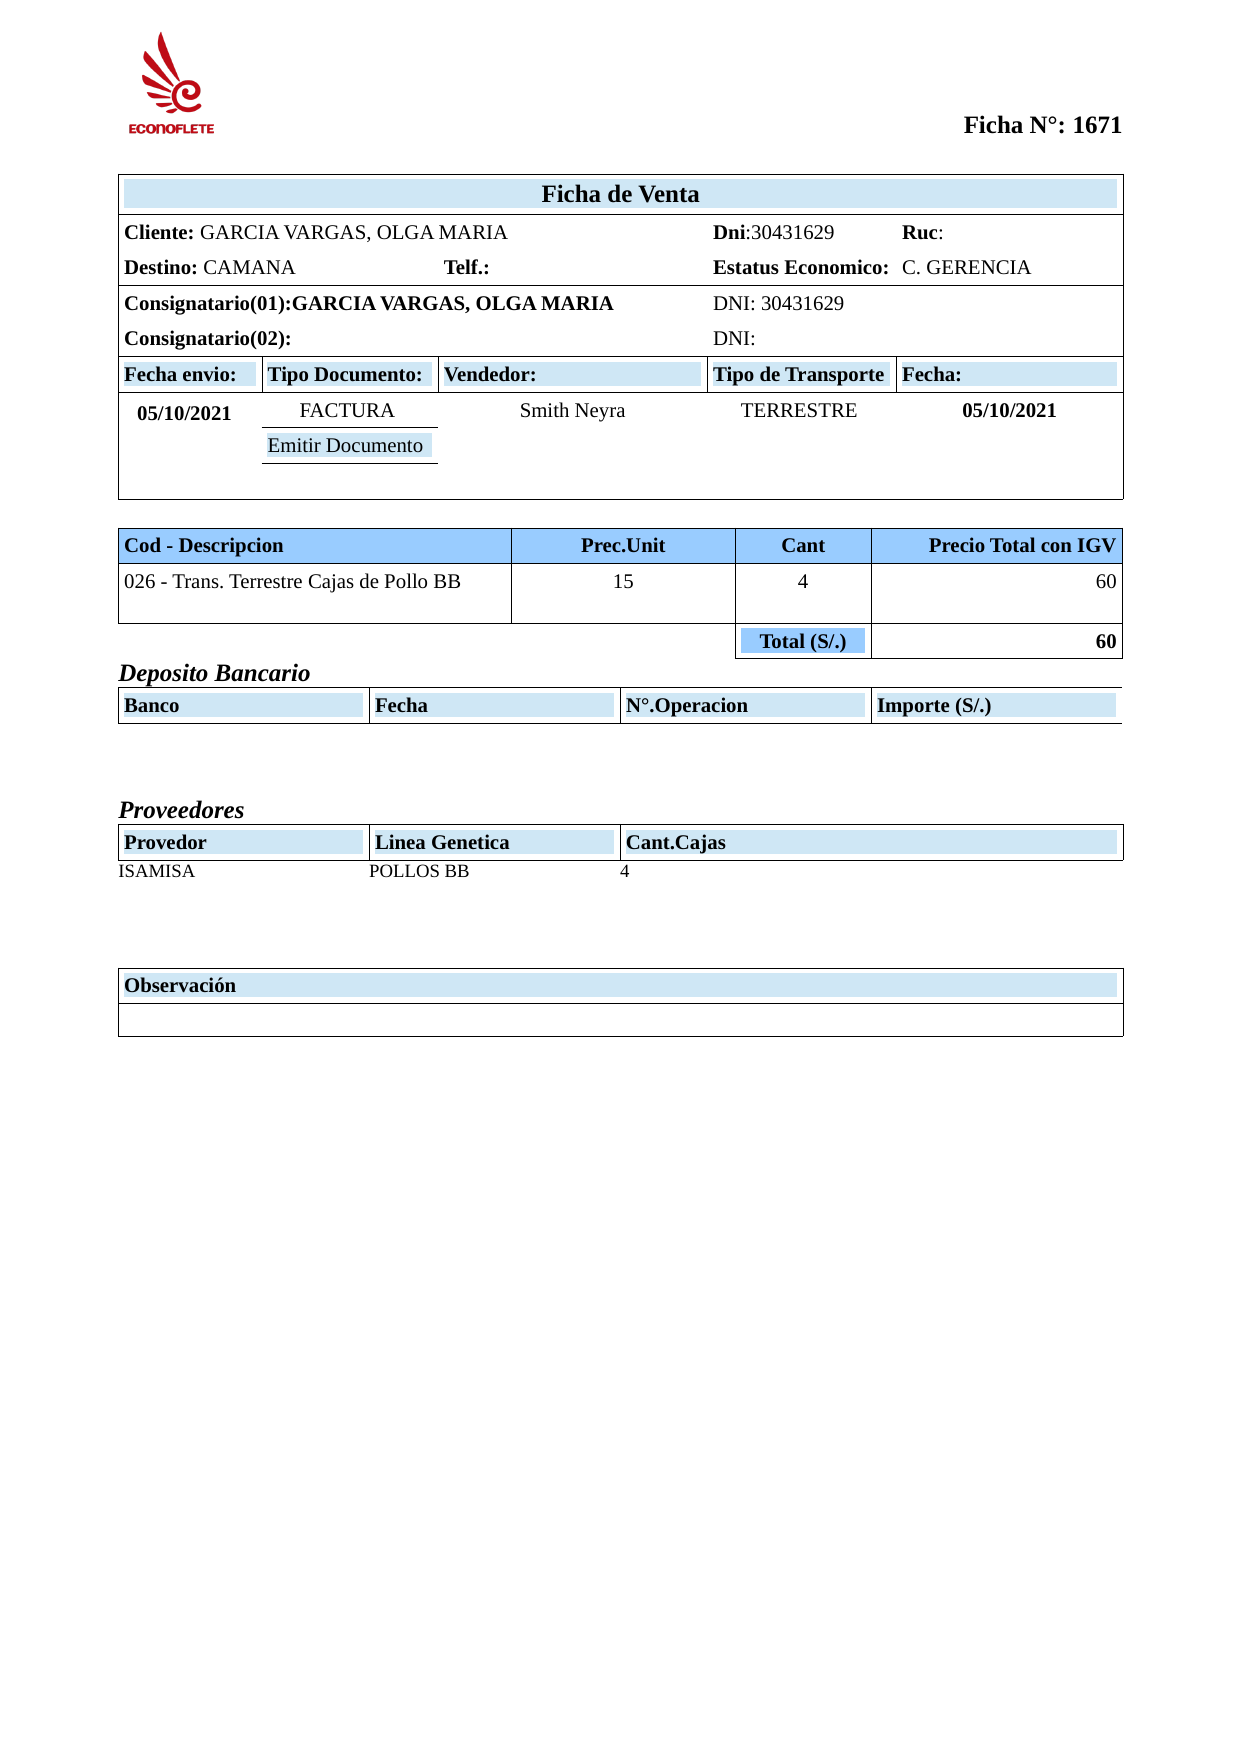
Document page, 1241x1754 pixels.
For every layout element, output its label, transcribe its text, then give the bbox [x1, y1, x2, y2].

table_header Banco [119, 688, 369, 723]
table_cell Telf.: [438, 249, 707, 285]
table_cell [369, 881, 620, 903]
table_header N°.Operacion [621, 688, 871, 723]
table_cell Tipo Documento: [263, 357, 438, 392]
table_header Cant [736, 529, 871, 563]
table_header Linea Genetica [370, 825, 620, 859]
table_cell [620, 724, 871, 747]
table_cell [369, 903, 620, 924]
table_cell 15 [512, 564, 735, 623]
table_cell TERRESTRE [707, 393, 896, 498]
table_cell 4 [736, 564, 871, 623]
table_cell [369, 946, 620, 967]
table_cell C. GERENCIA [896, 249, 1123, 285]
table_cell [369, 771, 620, 795]
table_cell 05/10/2021 [896, 393, 1123, 498]
table_header Cant.Cajas [621, 825, 1123, 859]
table_cell [620, 747, 871, 771]
table_cell [620, 946, 1123, 967]
table_cell 4 [620, 861, 1123, 881]
table_cell [118, 946, 369, 967]
table_cell Estatus Economico: [707, 249, 896, 285]
table_cell Destino: CAMANA [119, 249, 438, 285]
table_cell [118, 903, 369, 924]
table_cell POLLOS BB [369, 861, 620, 881]
table_cell DNI: 30431629 [707, 286, 1123, 321]
table_cell Vendedor: [439, 357, 707, 392]
table_cell Fecha envio: [119, 357, 262, 392]
table_header Prec.Unit [512, 529, 735, 563]
table_cell ISAMISA [118, 861, 369, 881]
table_cell 60 [872, 624, 1122, 658]
table_header Precio Total con IGV [872, 529, 1122, 563]
table_cell [369, 924, 620, 946]
table_cell DNI: [707, 321, 1123, 356]
table_cell [262, 464, 438, 498]
table_cell [620, 881, 1123, 903]
table_cell Total (S/.) [736, 624, 871, 658]
table_cell [620, 924, 1123, 946]
table_cell Consignatario(01):GARCIA VARGAS, OLGA MARIA [119, 286, 707, 321]
table_cell Ruc: [896, 215, 1123, 249]
text Proveedores [118, 795, 1122, 824]
table_cell [620, 903, 1123, 924]
table_cell [871, 724, 1122, 747]
table_cell [119, 1004, 1123, 1036]
table_cell [118, 924, 369, 946]
table_cell [620, 771, 871, 795]
text Deposito Bancario [118, 658, 1122, 687]
table_cell [871, 747, 1122, 771]
table_cell [118, 771, 369, 795]
table_cell 026 - Trans. Terrestre Cajas de Pollo BB [119, 564, 511, 623]
table_header Provedor [119, 825, 369, 859]
table_cell [369, 724, 620, 747]
table_header Observación [119, 969, 1123, 1003]
table_cell Emitir Documento [262, 428, 438, 463]
table_header Ficha de Venta [119, 175, 1123, 214]
table_cell [871, 771, 1122, 795]
table_cell [118, 724, 369, 747]
table_cell [511, 624, 735, 658]
table_cell [118, 624, 511, 658]
table_cell Fecha: [897, 357, 1123, 392]
table_header Importe (S/.) [872, 688, 1122, 723]
table_cell 05/10/2021 [119, 393, 262, 498]
table_cell Tipo de Transporte [708, 357, 896, 392]
table_header Fecha [370, 688, 620, 723]
table_cell [369, 747, 620, 771]
table_cell Consignatario(02): [119, 321, 707, 356]
table_cell [118, 881, 369, 903]
table_cell 60 [872, 564, 1122, 623]
table_cell Dni:30431629 [707, 215, 896, 249]
picture [118, 31, 225, 134]
table_header Cod - Descripcion [119, 529, 511, 563]
table_cell FACTURA [262, 393, 438, 427]
table_cell [118, 747, 369, 771]
table_cell Cliente: GARCIA VARGAS, OLGA MARIA [119, 215, 707, 249]
table_cell Smith Neyra [438, 393, 707, 498]
